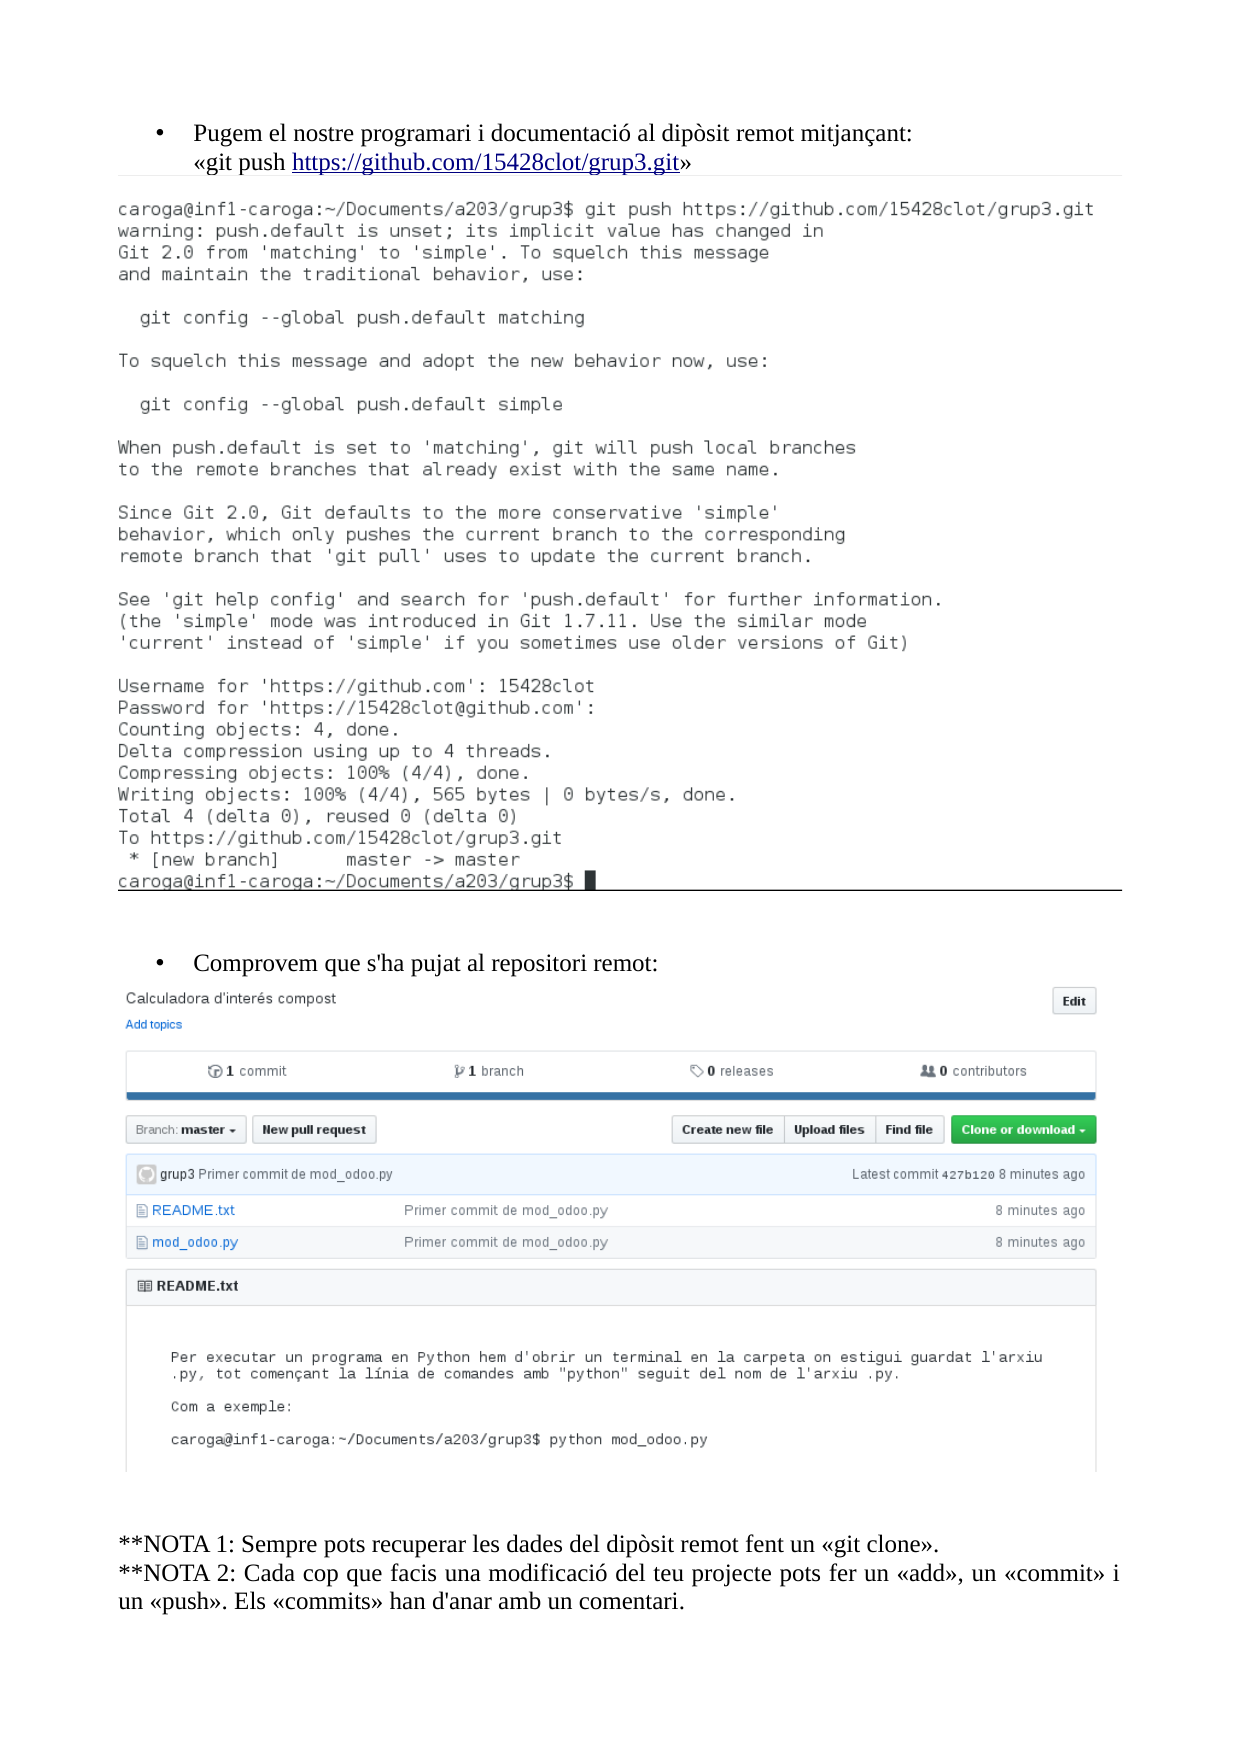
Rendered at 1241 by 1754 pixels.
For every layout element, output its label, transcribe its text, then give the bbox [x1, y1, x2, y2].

text **NOTA 1: Sempre pots recuperar les dades del dipòsit remot fent un «git clone». [118, 1529, 1122, 1558]
list Pugem el nostre programari i documentació al dipòsit remot mitjançant: [156, 118, 1122, 147]
list «git push https://github.com/15428clot/grup3.git» [156, 147, 1122, 175]
picture [118, 175, 1123, 891]
picture [118, 977, 1123, 1472]
list Comprovem que s'ha pujat al repositori remot: [156, 948, 1122, 977]
text **NOTA 2: Cada cop que facis una modificació del teu projecte pots fer un «add», un «commit» i un «push». Els «commits» han d'anar amb un comentari. [118, 1558, 1122, 1615]
